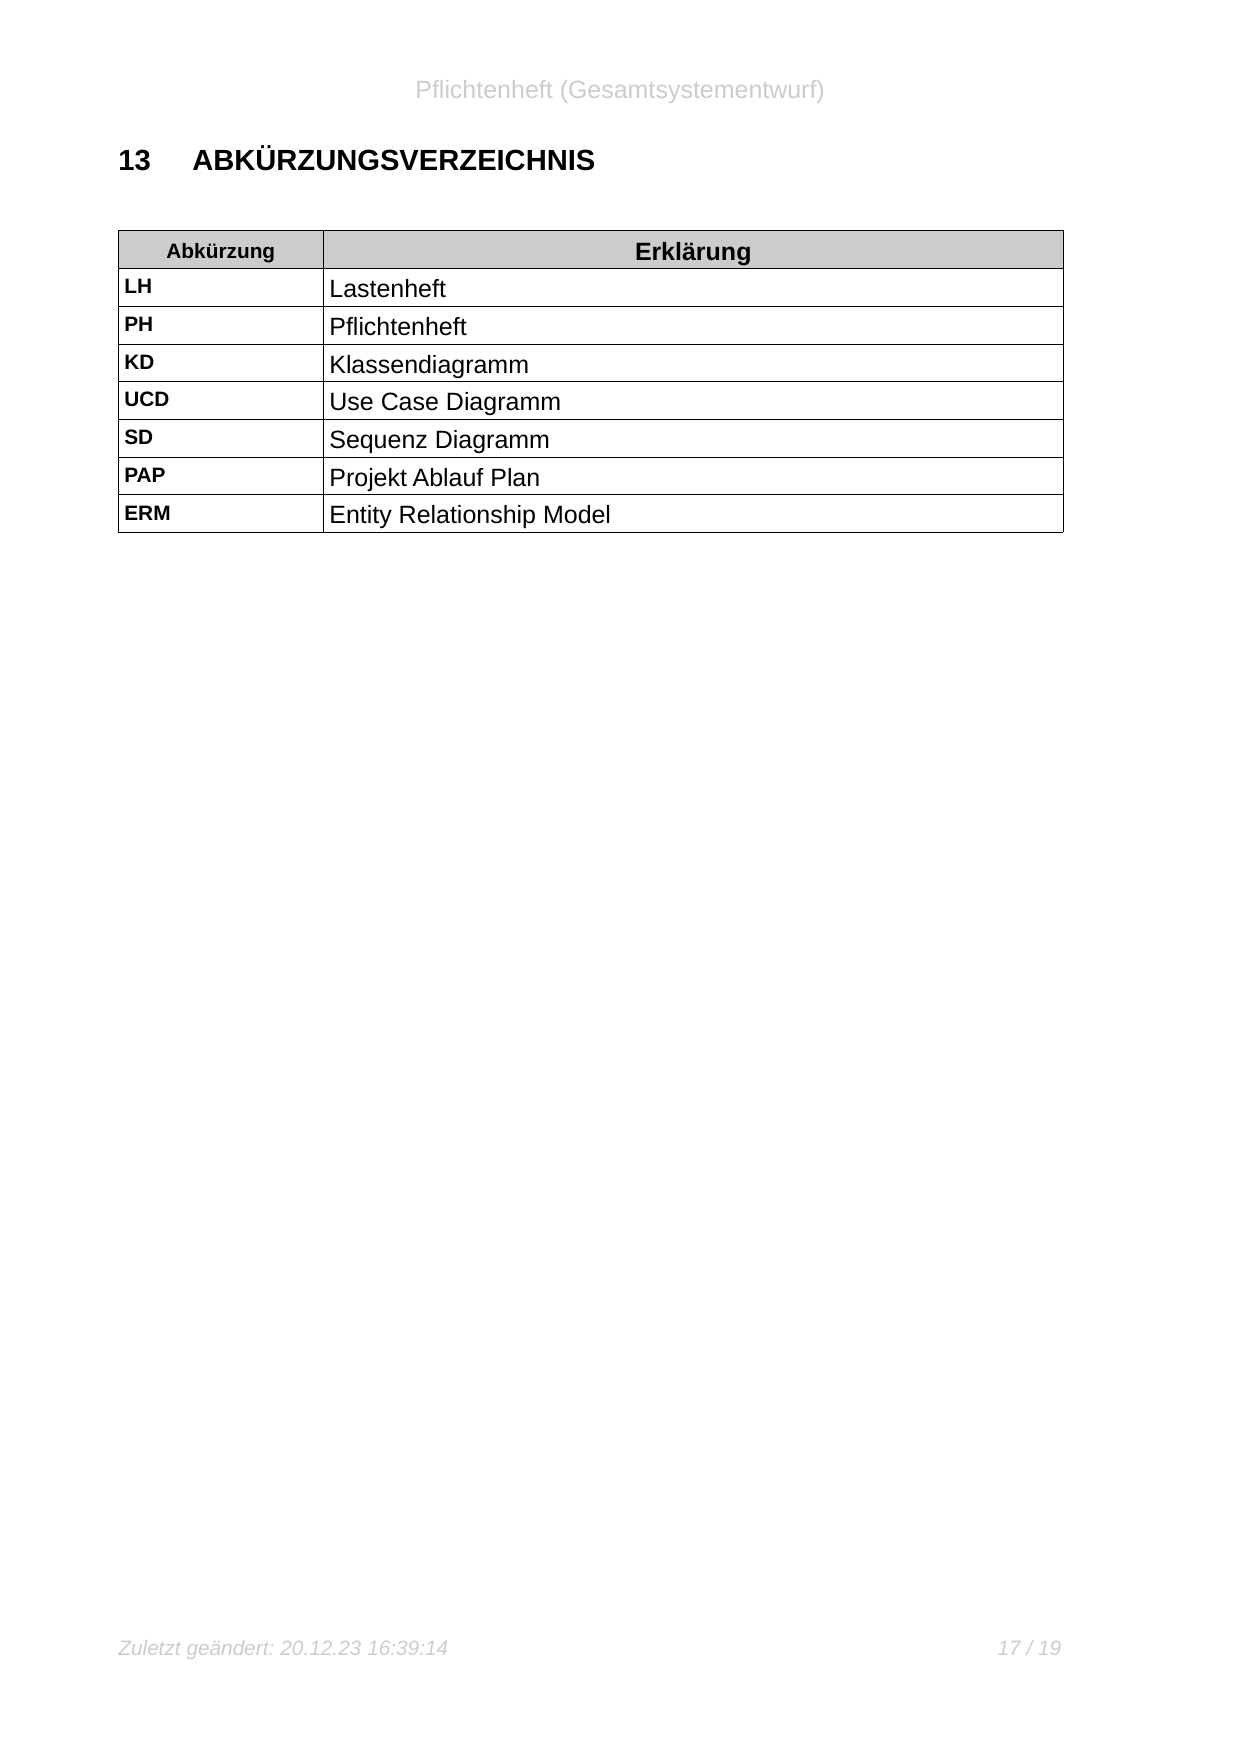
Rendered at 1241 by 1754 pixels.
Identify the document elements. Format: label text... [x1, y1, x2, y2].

table_cell ERM [119, 495, 323, 532]
table_cell Use Case Diagramm [324, 382, 1063, 419]
table_header Abkürzung [119, 231, 323, 268]
table_cell Projekt Ablauf Plan [324, 458, 1063, 494]
table_header Erklärung [324, 231, 1063, 268]
table_cell LH [119, 269, 323, 306]
table_cell PAP [119, 458, 323, 494]
table_cell Sequenz Diagramm [324, 420, 1063, 457]
table_cell Klassendiagramm [324, 345, 1063, 381]
table_cell PH [119, 307, 323, 343]
table_cell UCD [119, 382, 323, 419]
subtitle Abkürzungsverzeichnis [118, 143, 1122, 177]
table_cell Entity Relationship Model [324, 495, 1063, 532]
table_cell Pflichtenheft [324, 307, 1063, 343]
table_cell KD [119, 345, 323, 381]
table_cell Lastenheft [324, 269, 1063, 306]
table_cell SD [119, 420, 323, 457]
